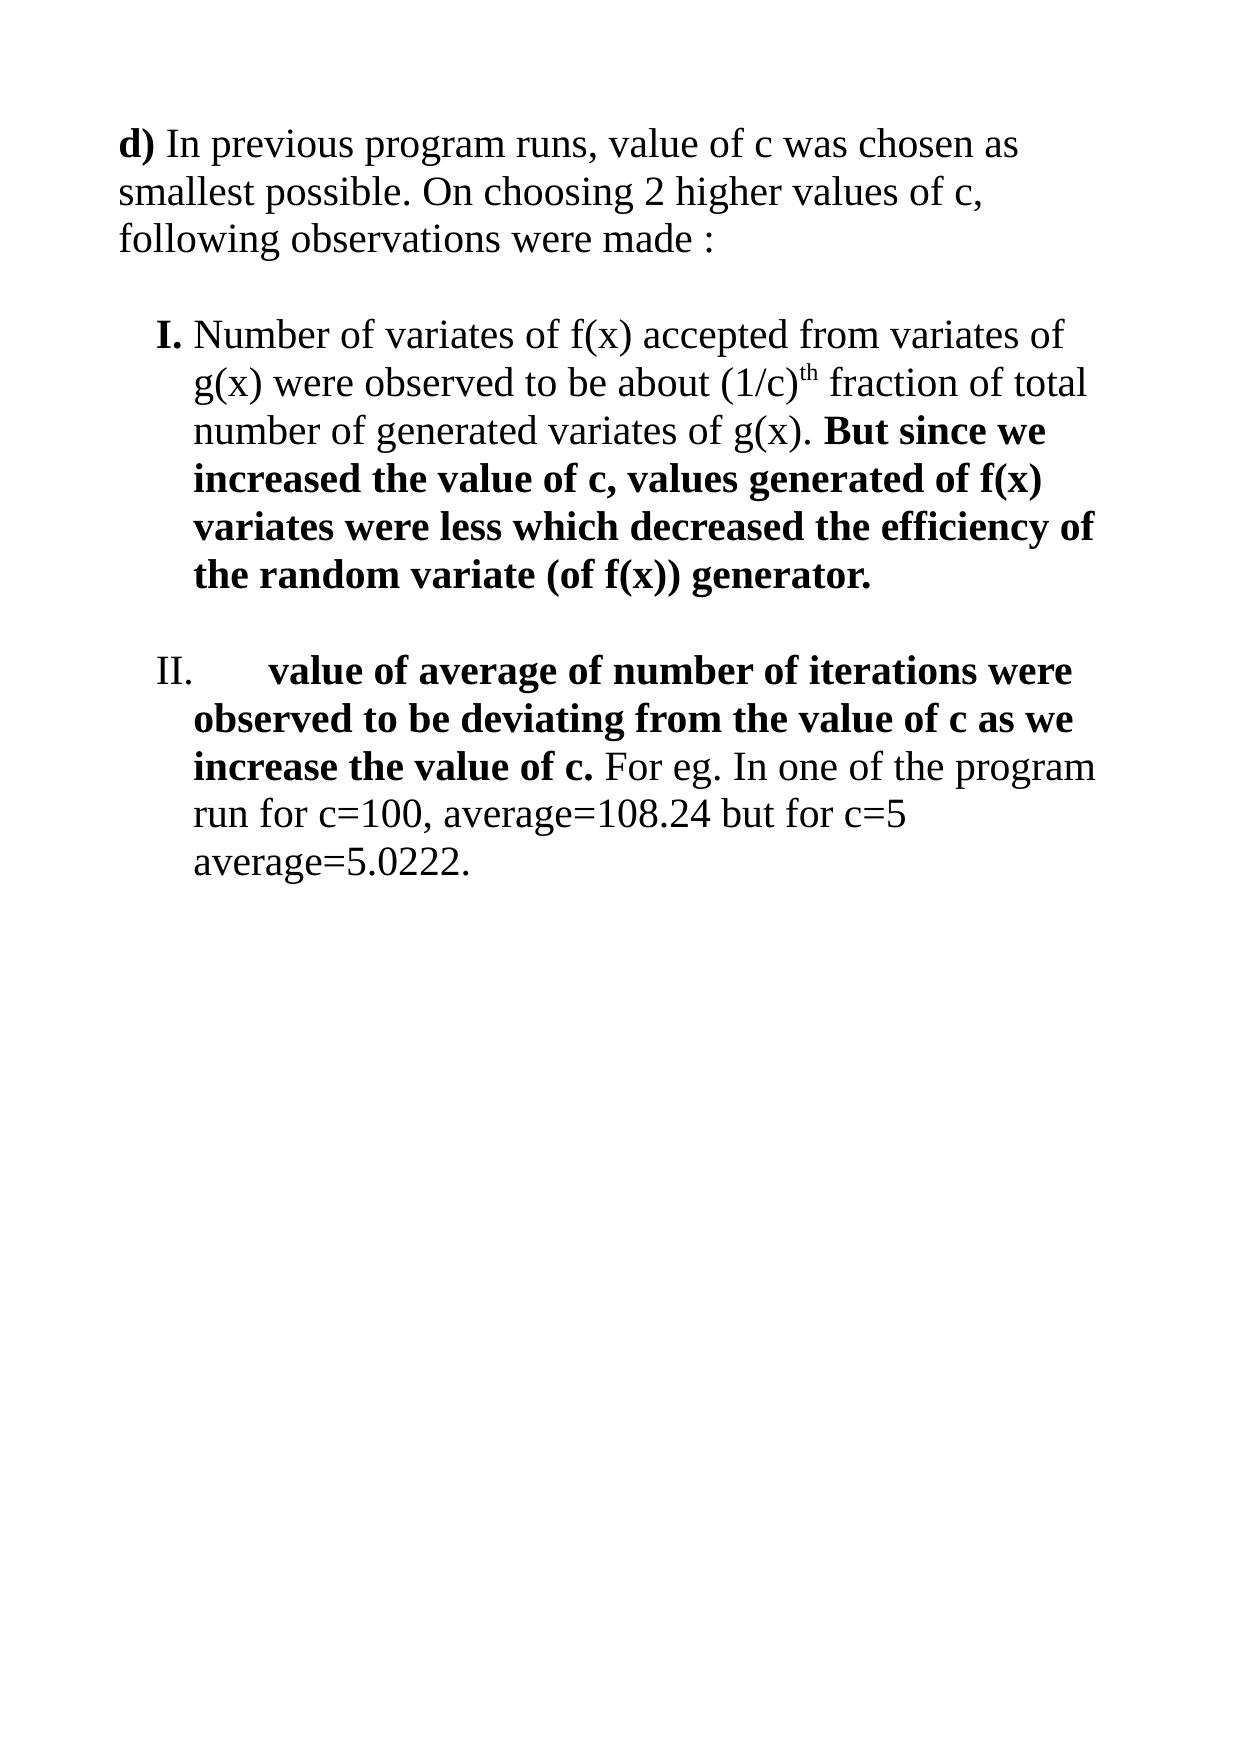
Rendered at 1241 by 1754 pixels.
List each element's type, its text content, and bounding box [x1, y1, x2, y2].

list value of average of number of iterations were observed to be deviating from the value of c as we increase the value of c. For eg. In one of the program run for c=100, average=108.24 but for c=5 average=5.0222. [156, 645, 1122, 885]
text d) In previous program runs, value of c was chosen as smallest possible. On choosing 2 higher values of c, following observations were made : [118, 118, 1122, 262]
list Number of variates of f(x) accepted from variates of g(x) were observed to be about (1/c)th fraction of total number of generated variates of g(x). But since we increased the value of c, values generated of f(x) variates were less which decreased the efficiency of the random variate (of f(x)) generator. [156, 310, 1122, 597]
